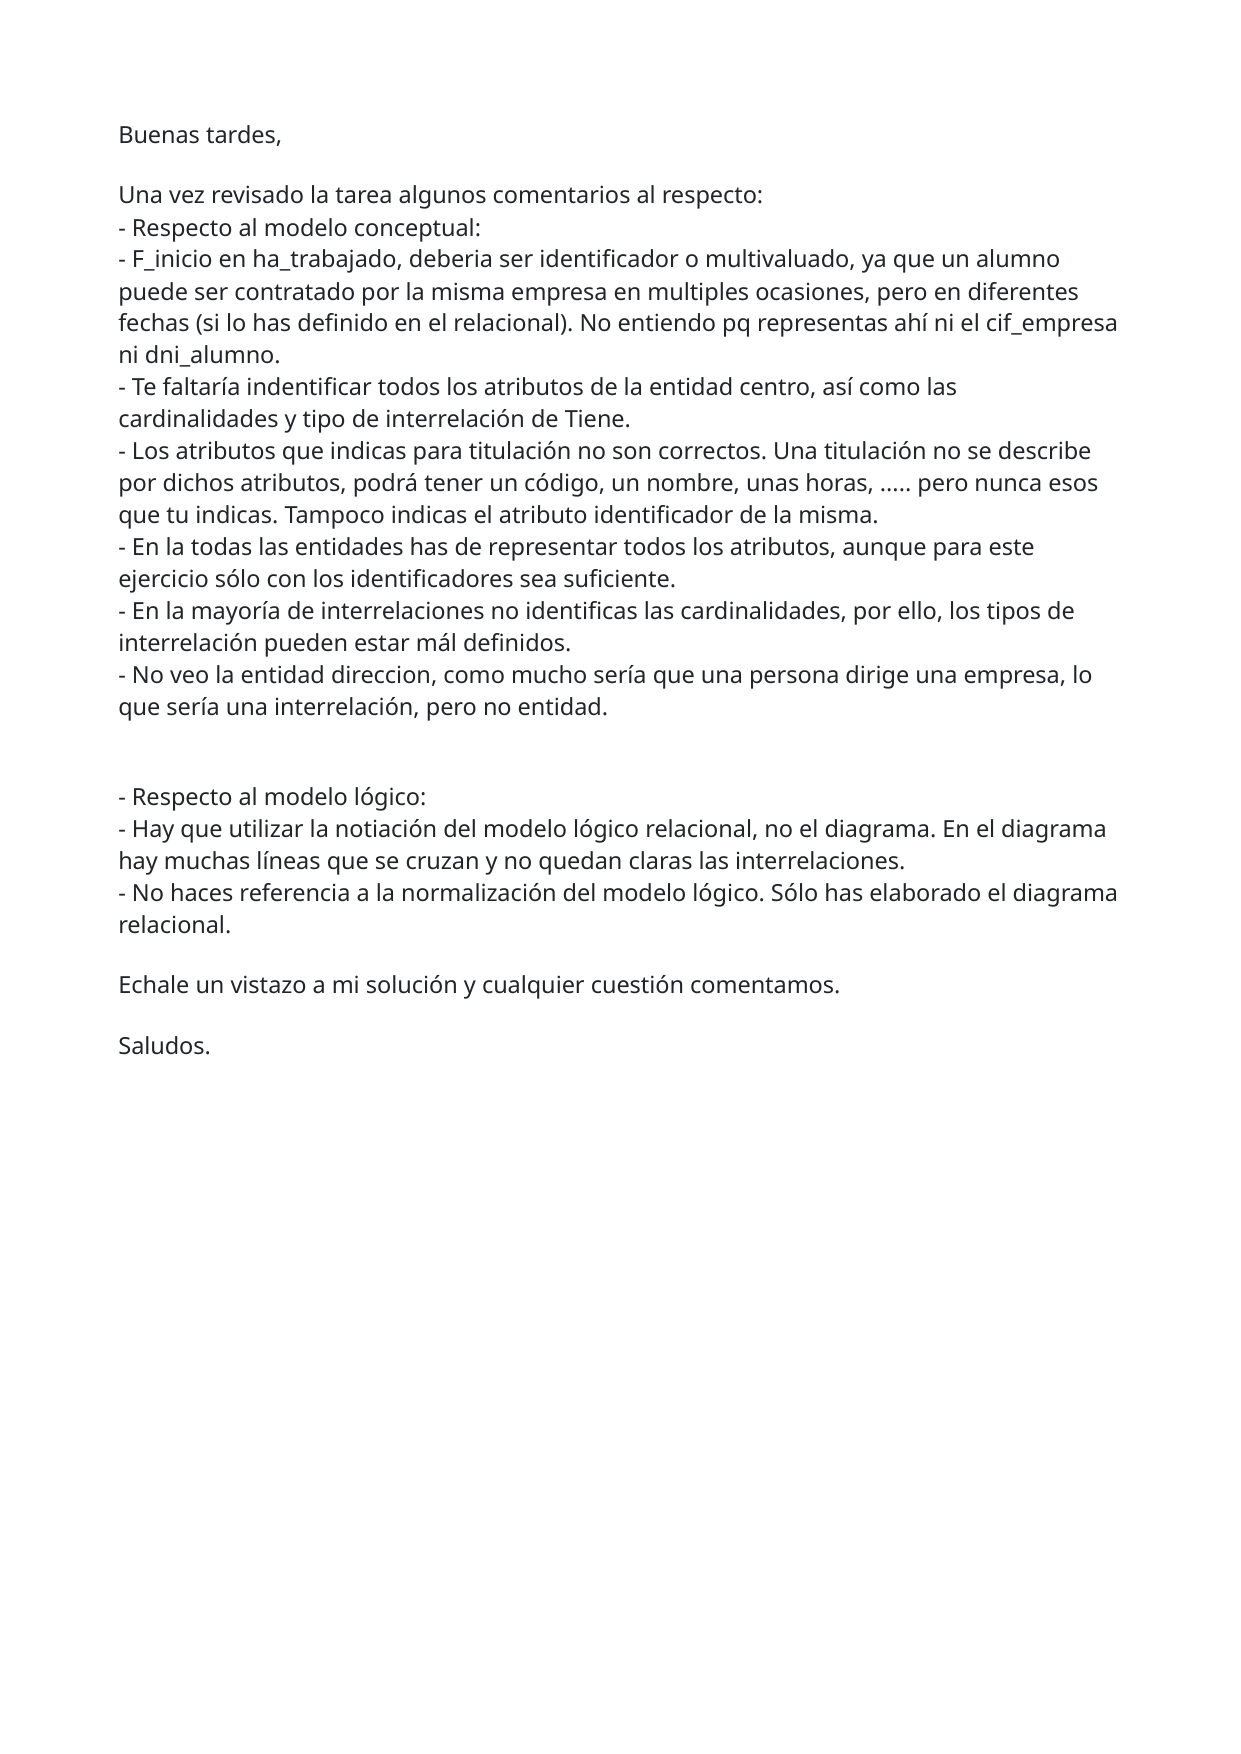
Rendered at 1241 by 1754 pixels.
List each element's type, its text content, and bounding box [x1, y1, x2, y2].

text Buenas tardes, Una vez revisado la tarea algunos comentarios al respecto: - Respecto al modelo conceptual: - F_inicio en ha_trabajado, deberia ser identificador o multivaluado, ya que un alumno puede ser contratado por la misma empresa en multiples ocasiones, pero en diferentes fechas (si lo has definido en el relacional). No entiendo pq representas ahí ni el cif_empresa ni dni_alumno. - Te faltaría indentificar todos los atributos de la entidad centro, así como las cardinalidades y tipo de interrelación de Tiene. - Los atributos que indicas para titulación no son correctos. Una titulación no se describe por dichos atributos, podrá tener un código, un nombre, unas horas, ..... pero nunca esos que tu indicas. Tampoco indicas el atributo identificador de la misma. - En la todas las entidades has de representar todos los atributos, aunque para este ejercicio sólo con los identificadores sea suficiente. - En la mayoría de interrelaciones no identificas las cardinalidades, por ello, los tipos de interrelación pueden estar mál definidos. - No veo la entidad direccion, como mucho sería que una persona dirige una empresa, lo que sería una interrelación, pero no entidad. - Respecto al modelo lógico: - Hay que utilizar la notiación del modelo lógico relacional, no el diagrama. En el diagrama hay muchas líneas que se cruzan y no quedan claras las interrelaciones. - No haces referencia a la normalización del modelo lógico. Sólo has elaborado el diagrama relacional. Echale un vistazo a mi solución y cualquier cuestión comentamos. Saludos. [118, 118, 1122, 1090]
